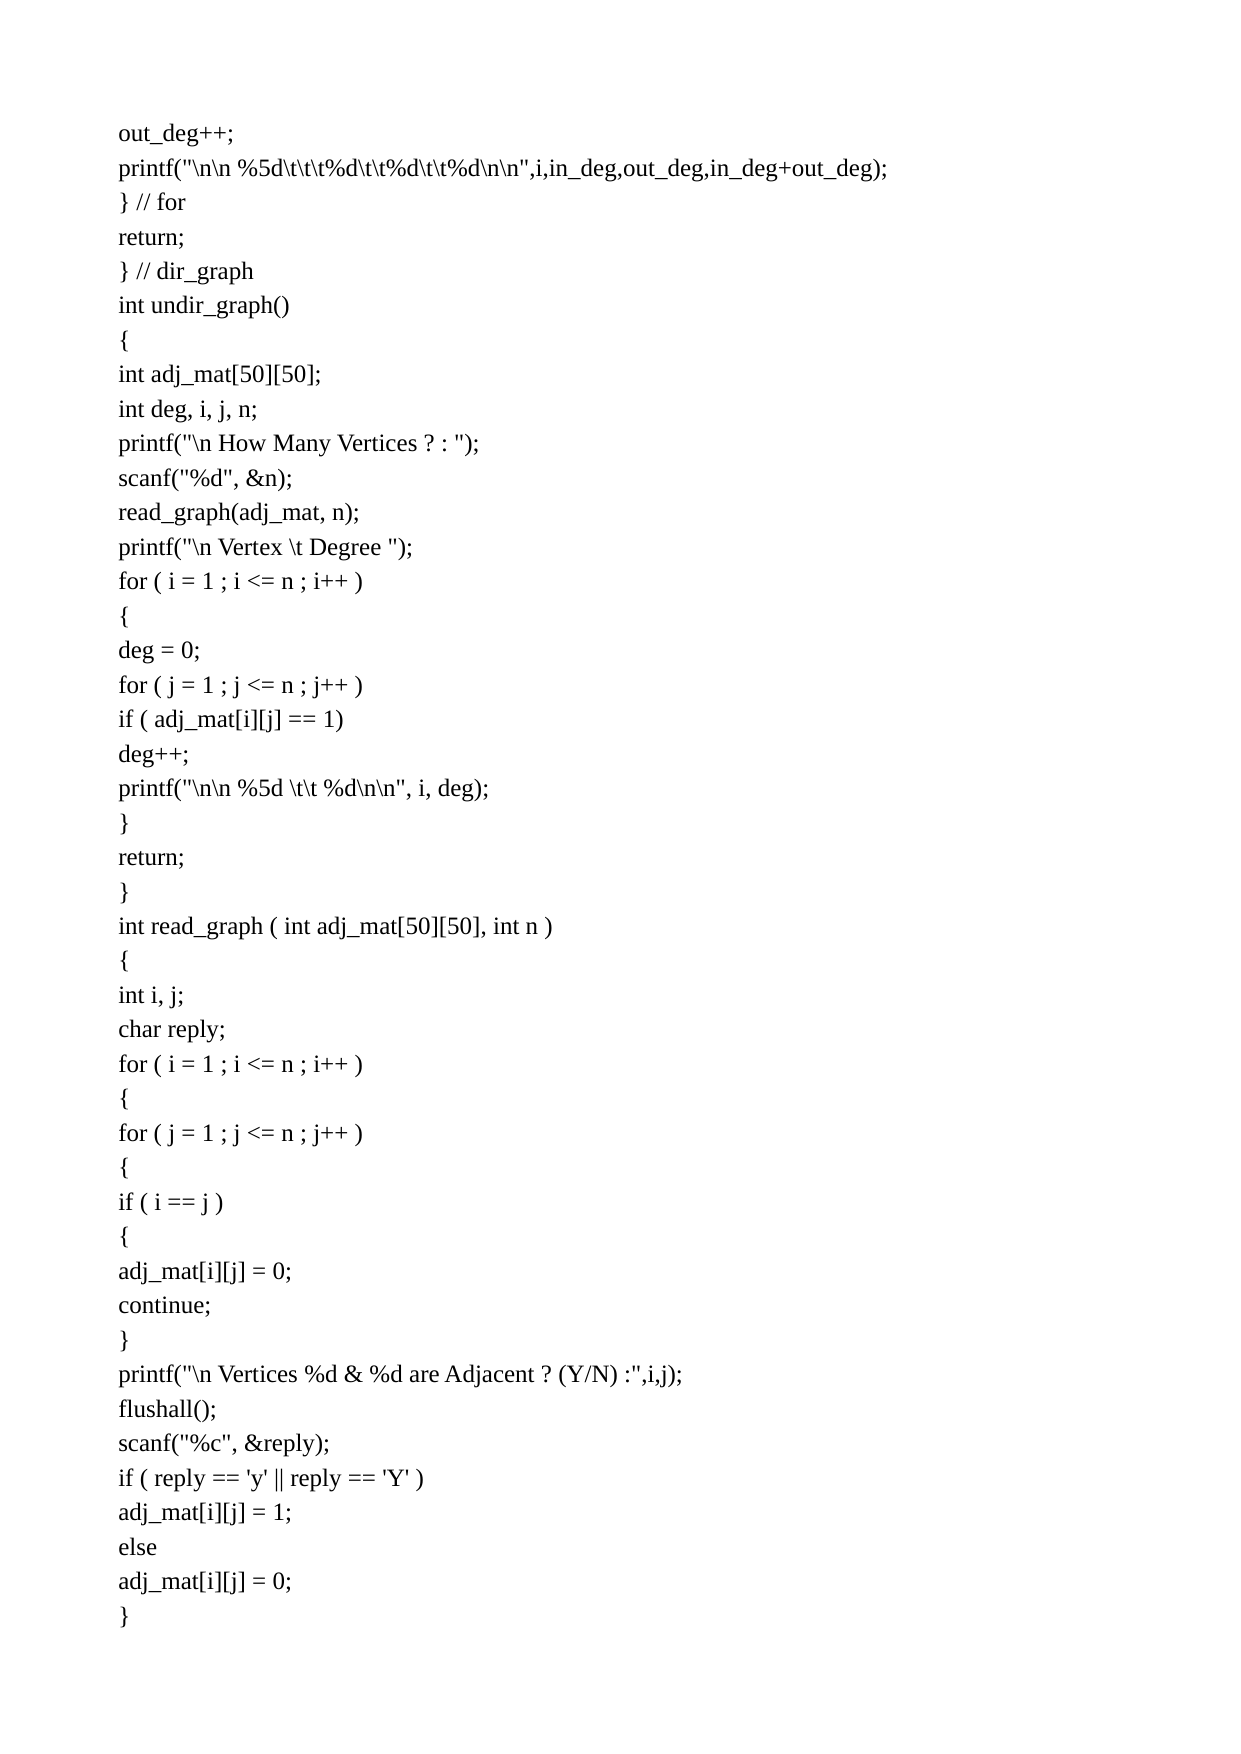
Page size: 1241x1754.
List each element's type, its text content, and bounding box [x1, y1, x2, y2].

text int adj_mat[50][50]; [118, 359, 1122, 388]
text printf("\n\n %5d \t\t %d\n\n", i, deg); [118, 773, 1122, 802]
text printf("\n Vertex \t Degree "); [118, 532, 1122, 561]
text { [118, 1083, 1122, 1112]
text if ( i == j ) [118, 1187, 1122, 1216]
text adj_mat[i][j] = 1; [118, 1497, 1122, 1526]
text { [118, 1221, 1122, 1250]
text scanf("%c", &reply); [118, 1428, 1122, 1457]
text int deg, i, j, n; [118, 394, 1122, 423]
text read_graph(adj_mat, n); [118, 497, 1122, 526]
text char reply; [118, 1014, 1122, 1043]
text continue; [118, 1290, 1122, 1319]
text { [118, 601, 1122, 629]
text printf("\n Vertices %d & %d are Adjacent ? (Y/N) :",i,j); [118, 1359, 1122, 1388]
text if ( reply == 'y' || reply == 'Y' ) [118, 1463, 1122, 1492]
text { [118, 946, 1122, 974]
text printf("\n\n %5d\t\t\t%d\t\t%d\t\t%d\n\n",i,in_deg,out_deg,in_deg+out_deg); [118, 153, 1122, 181]
text for ( i = 1 ; i <= n ; i++ ) [118, 566, 1122, 595]
text adj_mat[i][j] = 0; [118, 1256, 1122, 1285]
text if ( adj_mat[i][j] == 1) [118, 704, 1122, 733]
text return; [118, 842, 1122, 871]
text } [118, 808, 1122, 836]
text for ( j = 1 ; j <= n ; j++ ) [118, 670, 1122, 698]
text } [118, 1325, 1122, 1354]
text scanf("%d", &n); [118, 463, 1122, 492]
text printf("\n How Many Vertices ? : "); [118, 428, 1122, 457]
text int i, j; [118, 980, 1122, 1009]
text int read_graph ( int adj_mat[50][50], int n ) [118, 911, 1122, 940]
text { [118, 325, 1122, 354]
text { [118, 1152, 1122, 1181]
text for ( i = 1 ; i <= n ; i++ ) [118, 1049, 1122, 1078]
text deg = 0; [118, 635, 1122, 664]
text } // dir_graph [118, 256, 1122, 285]
text out_deg++; [118, 118, 1122, 147]
text else [118, 1532, 1122, 1561]
text return; [118, 222, 1122, 250]
text } // for [118, 187, 1122, 216]
text flushall(); [118, 1394, 1122, 1423]
text adj_mat[i][j] = 0; [118, 1566, 1122, 1595]
text } [118, 877, 1122, 905]
text deg++; [118, 739, 1122, 767]
text int undir_graph() [118, 291, 1122, 319]
text } [118, 1601, 1122, 1629]
text for ( j = 1 ; j <= n ; j++ ) [118, 1118, 1122, 1147]
